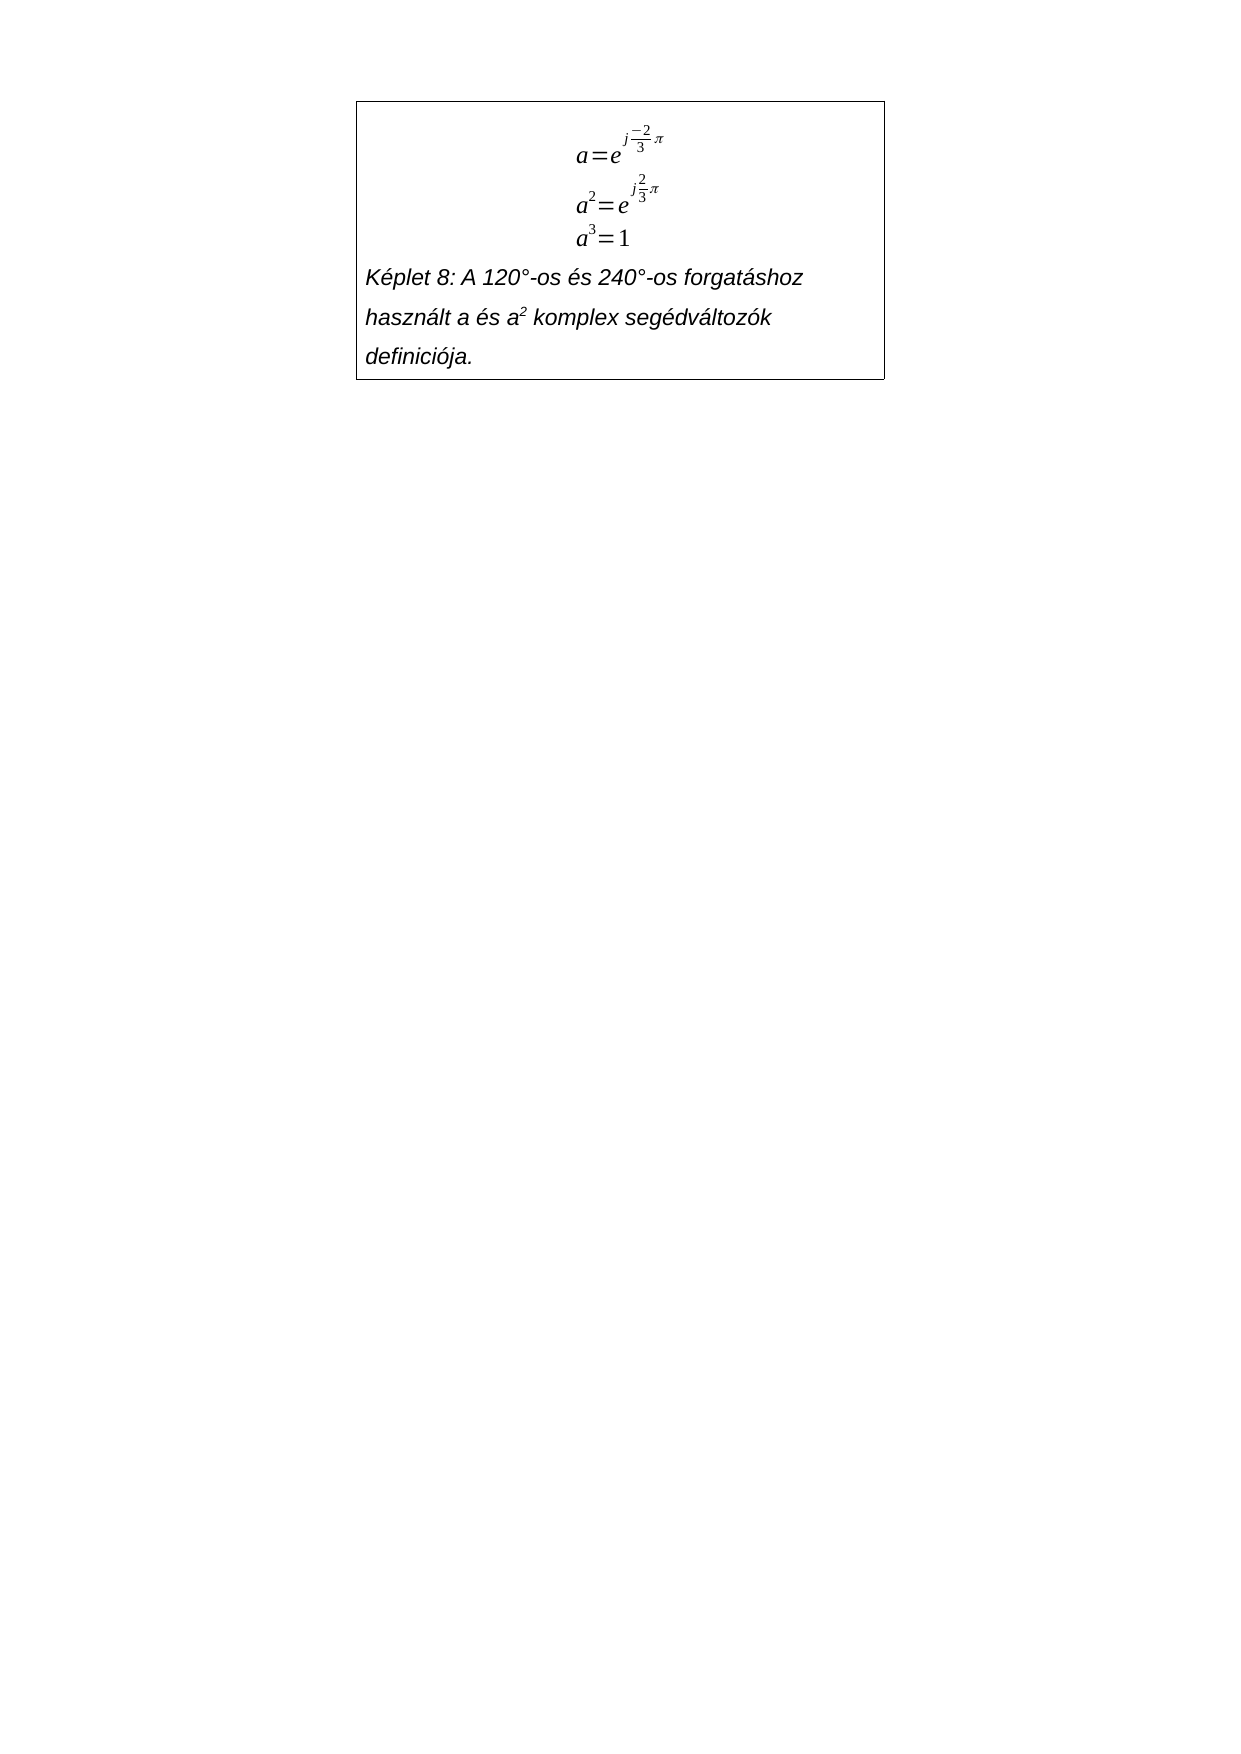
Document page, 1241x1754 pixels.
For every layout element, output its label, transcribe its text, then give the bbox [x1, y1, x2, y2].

text Képlet 8: A 120°-os és 240°-os forgatáshoz használt a és a2 komplex segédváltozók definiciója. [365, 122, 875, 370]
